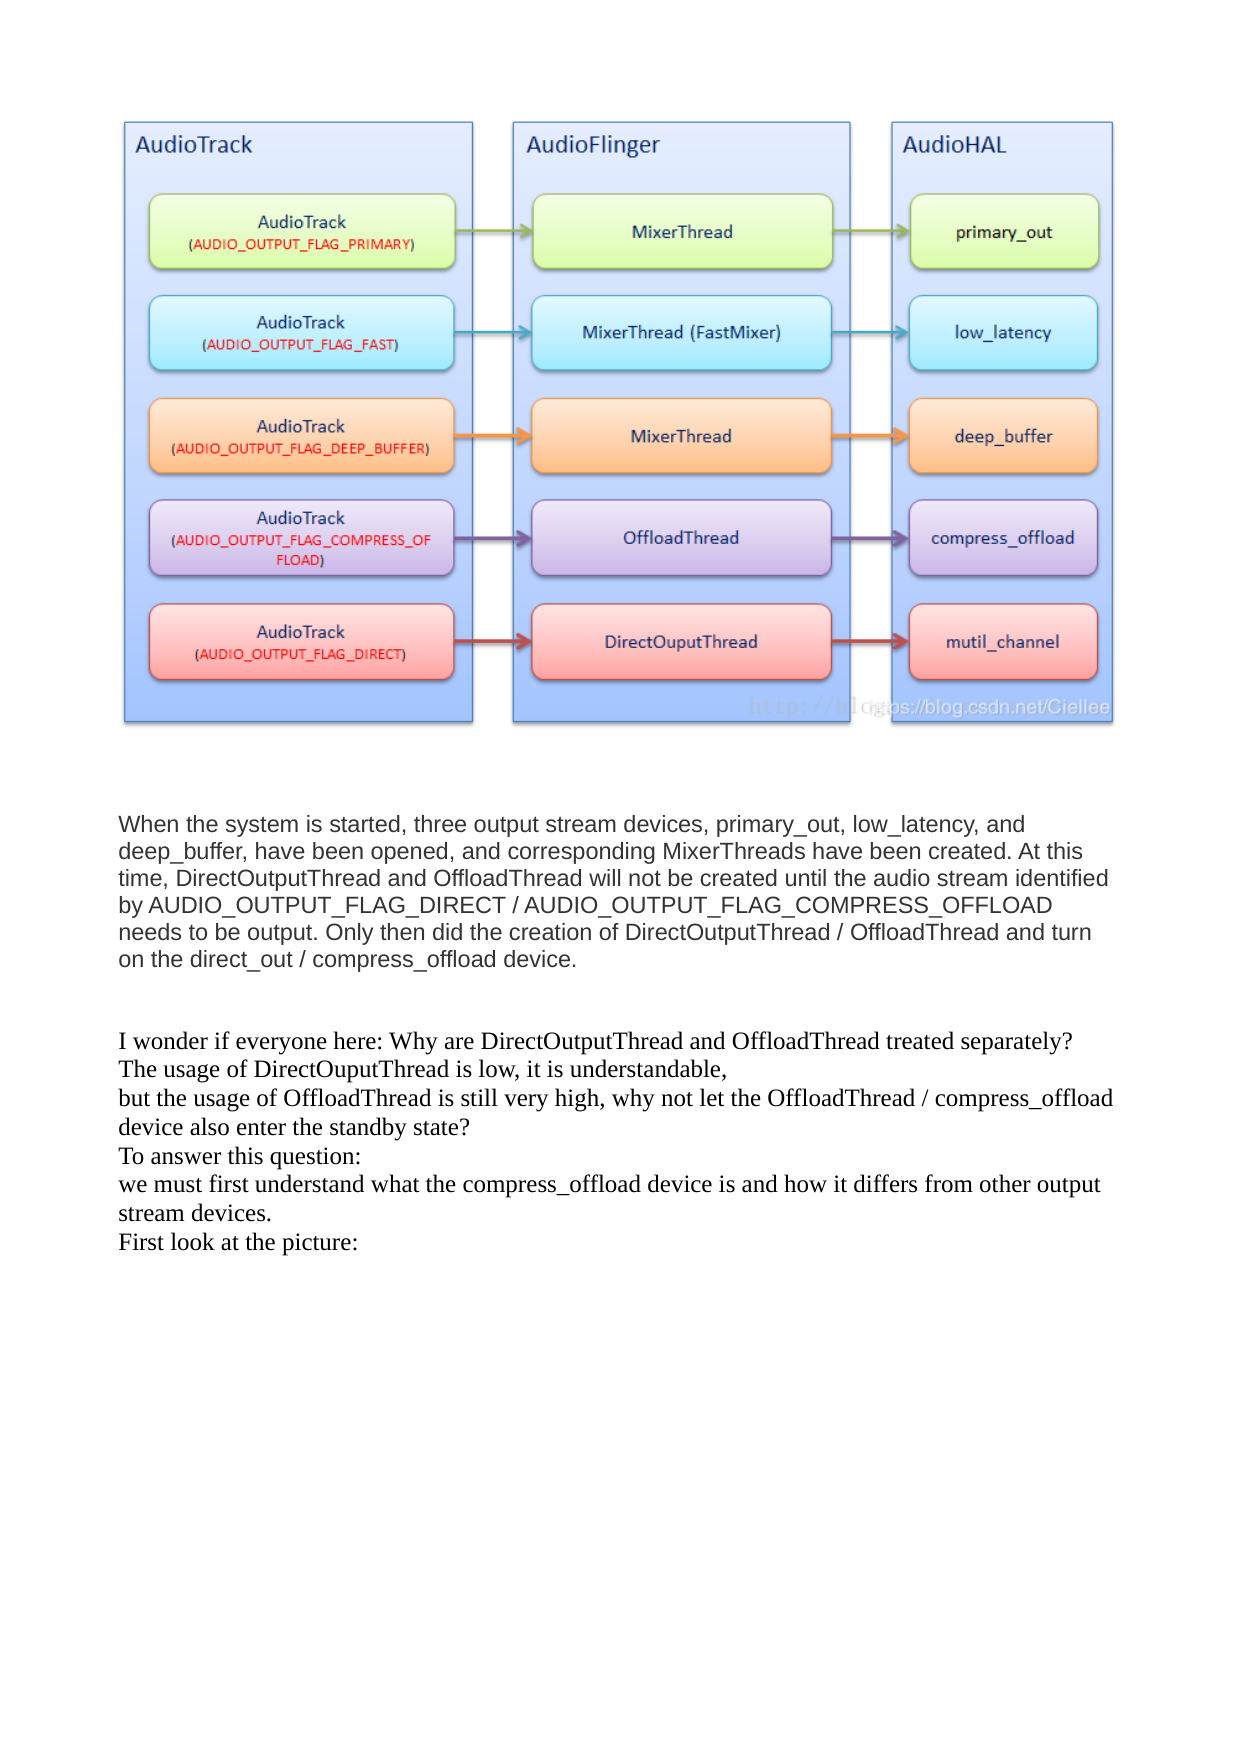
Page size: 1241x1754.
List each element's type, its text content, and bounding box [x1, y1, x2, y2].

text I wonder if everyone here: Why are DirectOutputThread and OffloadThread treated separately? [118, 1026, 1122, 1054]
text First look at the picture: [118, 1227, 1122, 1256]
text To answer this question: we must first understand what the compress_offload device is and how it differs from other output stream devices. [118, 1141, 1122, 1227]
text The usage of DirectOuputThread is low, it is understandable, but the usage of OffloadThread is still very high, why not let the OffloadThread / compress_offload device also enter the standby state? [118, 1054, 1122, 1141]
text When the system is started, three output stream devices, primary_out, low_latency, and deep_buffer, have been opened, and corresponding MixerThreads have been created. At this time, DirectOutputThread and OffloadThread will not be created until the audio stream identified by AUDIO_OUTPUT_FLAG_DIRECT / AUDIO_OUTPUT_FLAG_COMPRESS_OFFLOAD needs to be output. Only then did the creation of DirectOutputThread / OffloadThread and turn on the direct_out / compress_offload device. [118, 811, 1122, 972]
picture [118, 118, 1123, 731]
